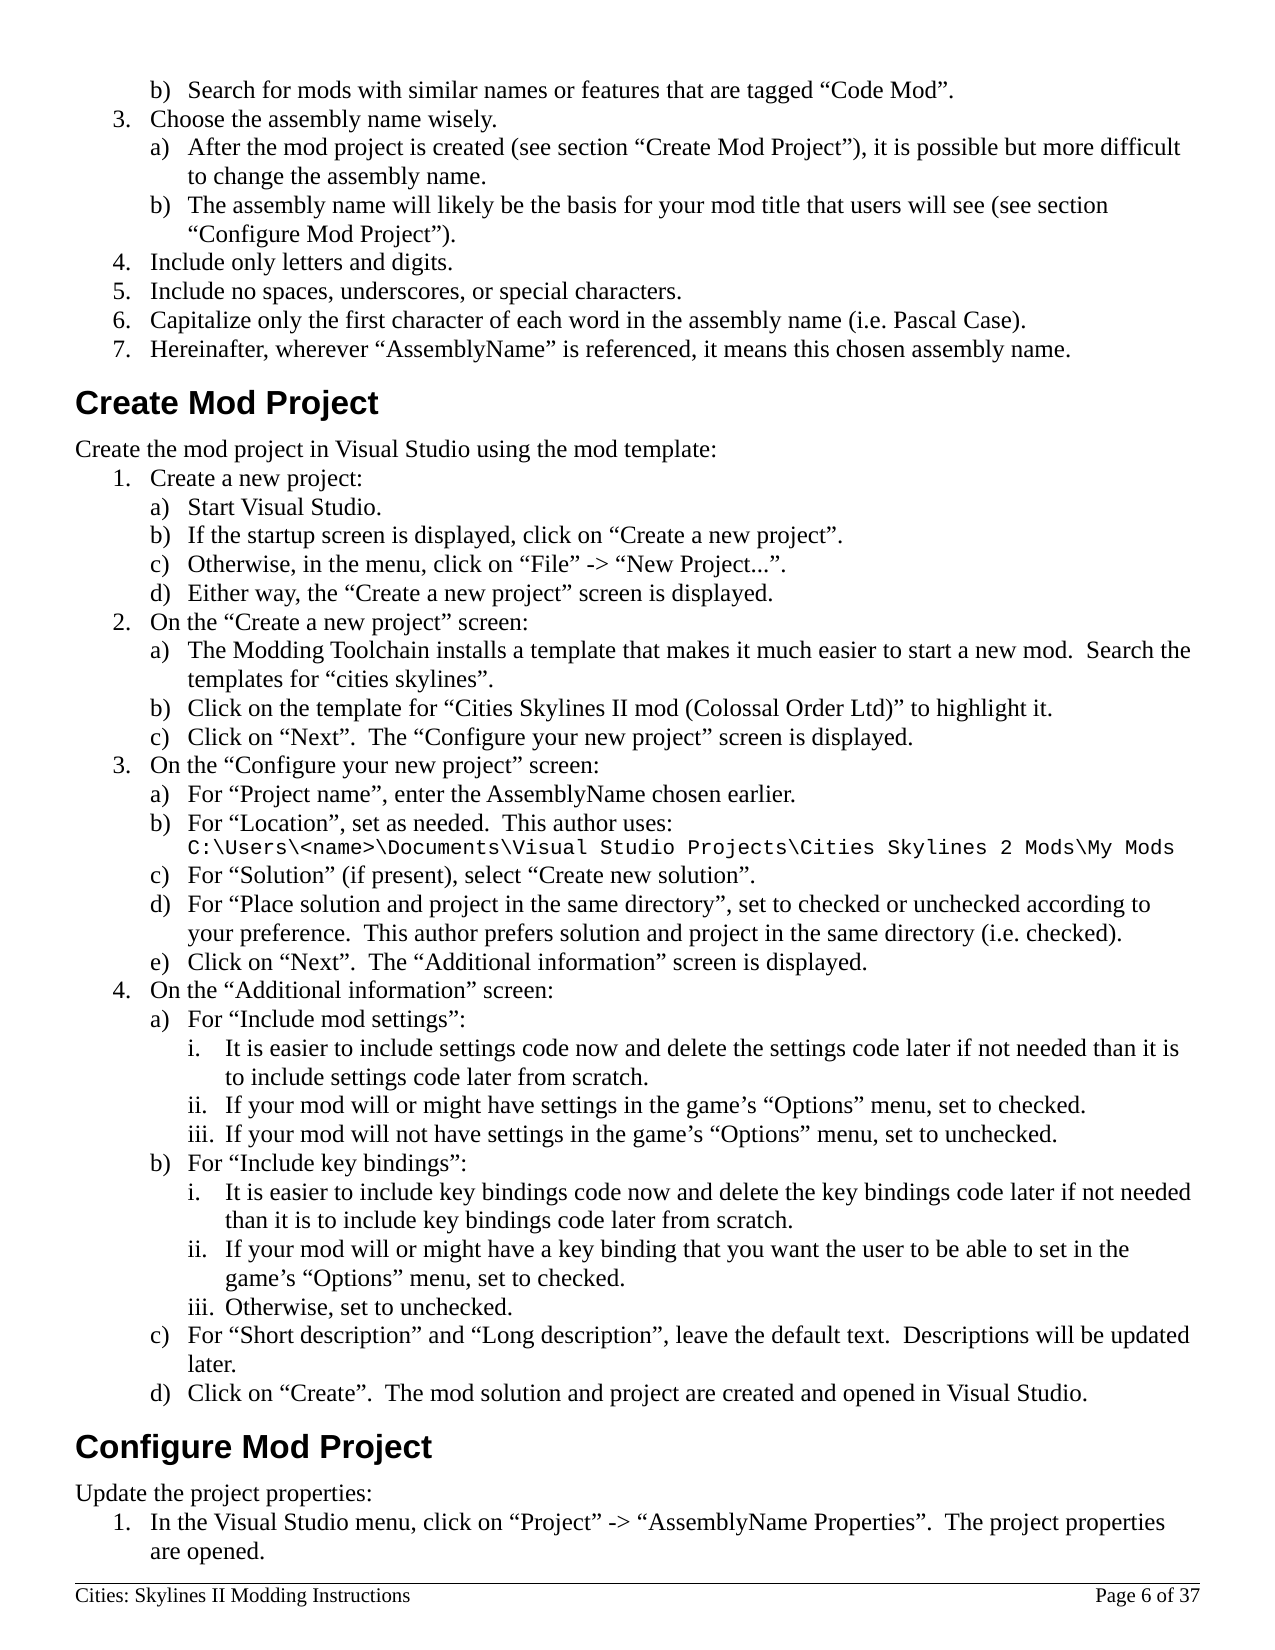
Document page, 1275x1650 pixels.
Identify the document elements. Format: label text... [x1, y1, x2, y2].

list Either way, the “Create a new project” screen is displayed. [150, 578, 1200, 607]
list Click on “Create”. The mod solution and project are created and opened in Visual Studio. [150, 1378, 1200, 1407]
list On the “Configure your new project” screen: [112, 751, 1200, 779]
list Click on “Next”. The “Configure your new project” screen is displayed. [150, 722, 1200, 751]
list The Modding Toolchain installs a template that makes it much easier to start a new mod. Search the templates for “cities skylines”. [150, 636, 1200, 693]
list For “Include key bindings”: [150, 1148, 1200, 1177]
list If your mod will not have settings in the game’s “Options” menu, set to unchecked. [187, 1119, 1200, 1148]
list On the “Create a new project” screen: [112, 607, 1200, 636]
list Otherwise, in the menu, click on “File” -> “New Project...”. [150, 549, 1200, 578]
list Create a new project: [112, 463, 1200, 492]
list Otherwise, set to unchecked. [187, 1292, 1200, 1320]
list Click on the template for “Cities Skylines II mod (Colossal Order Ltd)” to highlight it. [150, 693, 1200, 722]
list In the Visual Studio menu, click on “Project” -> “AssemblyName Properties”. The project properties are opened. [112, 1507, 1200, 1565]
list For “Solution” (if present), select “Create new solution”. [150, 860, 1200, 889]
list The assembly name will likely be the basis for your mod title that users will see (see section “Configure Mod Project”). [150, 190, 1200, 247]
list It is easier to include key bindings code now and delete the key bindings code later if not needed than it is to include key bindings code later from scratch. [187, 1177, 1200, 1234]
list If your mod will or might have a key binding that you want the user to be able to set in the game’s “Options” menu, set to checked. [187, 1234, 1200, 1292]
list If the startup screen is displayed, click on “Create a new project”. [150, 521, 1200, 549]
list If your mod will or might have settings in the game’s “Options” menu, set to checked. [187, 1090, 1200, 1119]
list Choose the assembly name wisely. [112, 104, 1200, 132]
list After the mod project is created (see section “Create Mod Project”), it is possible but more difficult to change the assembly name. [150, 132, 1200, 190]
list Include only letters and digits. [112, 247, 1200, 276]
list For “Include mod settings”: [150, 1004, 1200, 1033]
subtitle Configure Mod Project [75, 1427, 1200, 1466]
list Include no spaces, underscores, or special characters. [112, 276, 1200, 305]
list Start Visual Studio. [150, 492, 1200, 521]
list Capitalize only the first character of each word in the assembly name (i.e. Pascal Case). [112, 305, 1200, 334]
list On the “Additional information” screen: [112, 975, 1200, 1004]
text Create the mod project in Visual Studio using the mod template: [75, 434, 1200, 463]
list Search for mods with similar names or features that are tagged “Code Mod”. [150, 75, 1200, 104]
list Click on “Next”. The “Additional information” screen is displayed. [150, 947, 1200, 975]
list Hereinafter, wherever “AssemblyName” is referenced, it means this chosen assembly name. [112, 334, 1200, 362]
list For “Project name”, enter the AssemblyName chosen earlier. [150, 779, 1200, 808]
subtitle Create Mod Project [75, 383, 1200, 422]
list For “Short description” and “Long description”, leave the default text. Descriptions will be updated later. [150, 1320, 1200, 1378]
text Update the project properties: [75, 1478, 1200, 1507]
list For “Location”, set as needed. This author uses: C:\Users\<name>\Documents\Visual Studio Projects\Cities Skylines 2 Mods\My Mods [150, 808, 1200, 860]
list For “Place solution and project in the same directory”, set to checked or unchecked according to your preference. This author prefers solution and project in the same directory (i.e. checked). [150, 889, 1200, 947]
list It is easier to include settings code now and delete the settings code later if not needed than it is to include settings code later from scratch. [187, 1033, 1200, 1090]
